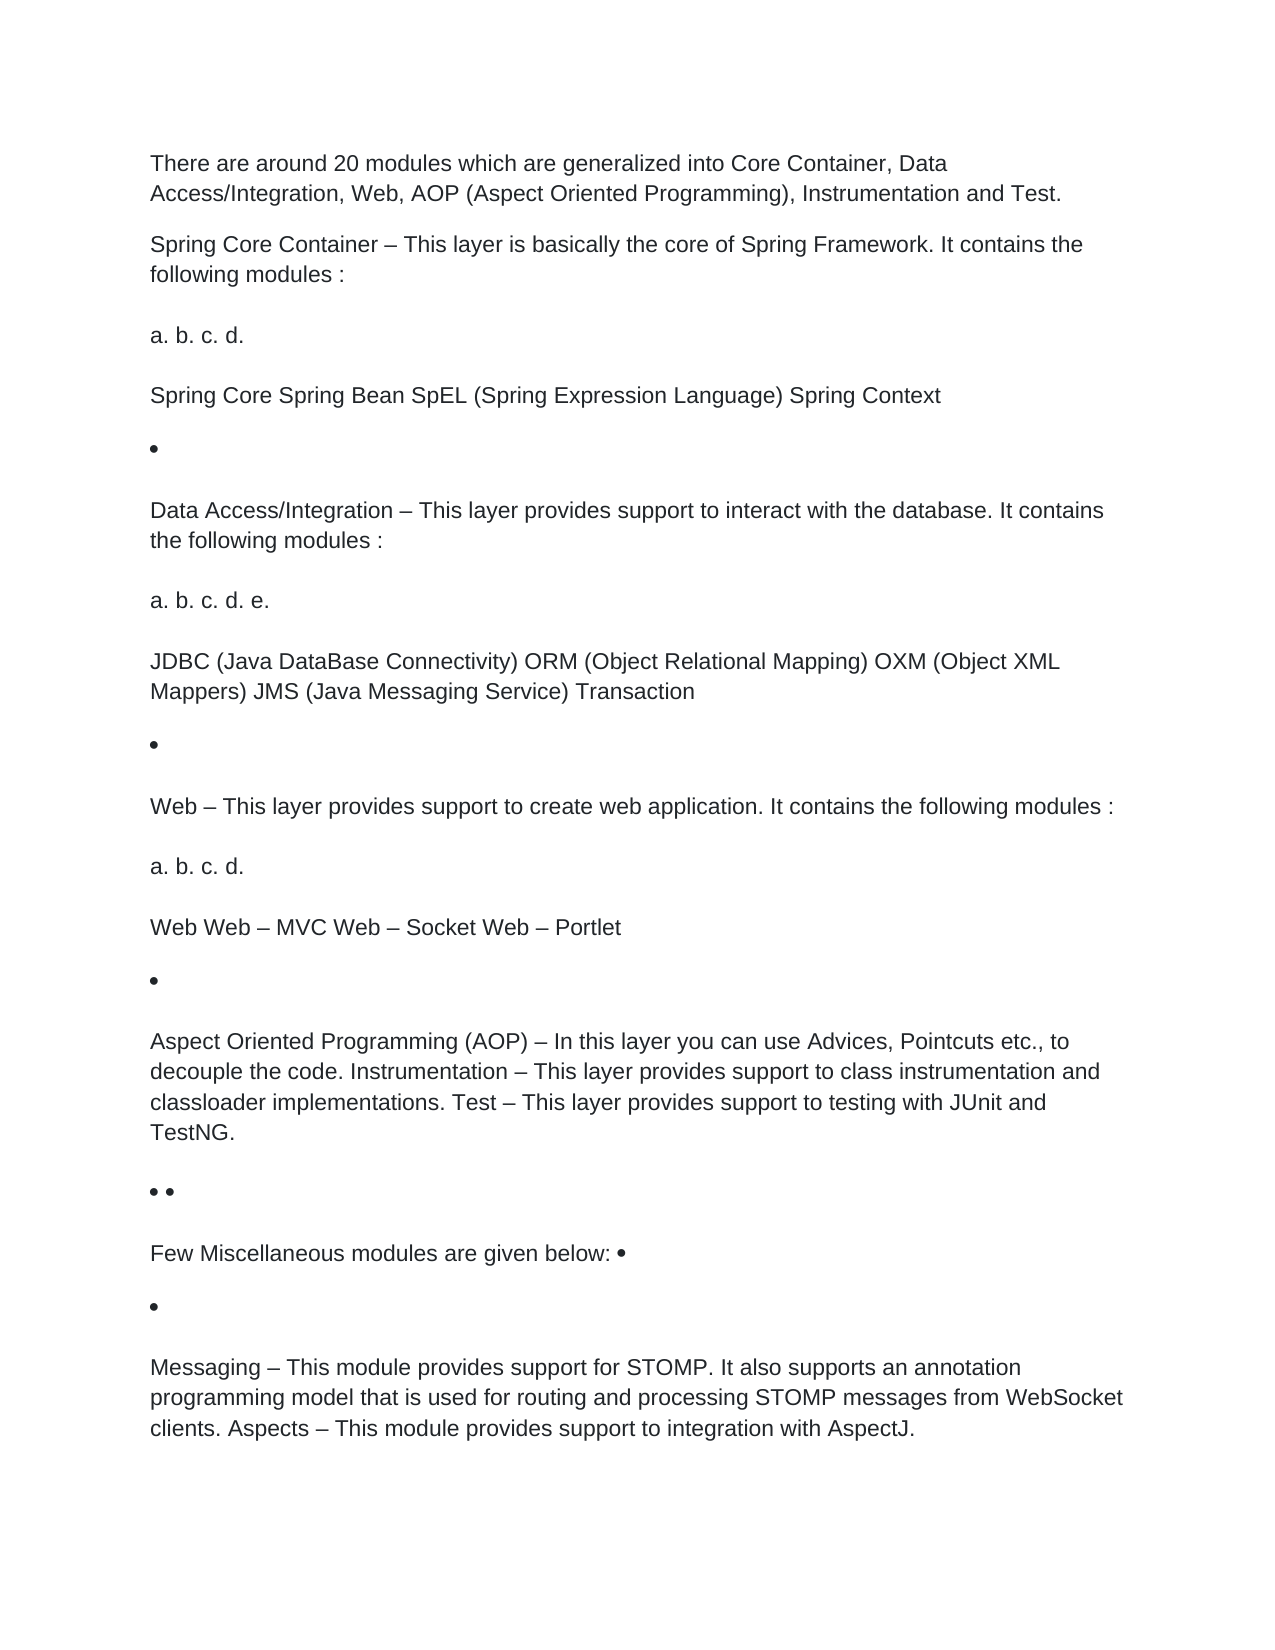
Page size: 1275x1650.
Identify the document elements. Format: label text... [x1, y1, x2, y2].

text Spring Core Container – This layer is basically the core of Spring Framework. It contains the following modules : a. b. c. d. Spring Core Spring Bean SpEL (Spring Expression Language) Spring Context  Data Access/Integration – This layer provides support to interact with the database. It contains the following modules : a. b. c. d. e. JDBC (Java DataBase Connectivity) ORM (Object Relational Mapping) OXM (Object XML Mappers) JMS (Java Messaging Service) Transaction  Web – This layer provides support to create web application. It contains the following modules : a. b. c. d. Web Web – MVC Web – Socket Web – Portlet  Aspect Oriented Programming (AOP) – In this layer you can use Advices, Pointcuts etc., to decouple the code. Instrumentation – This layer provides support to class instrumentation and classloader implementations. Test – This layer provides support to testing with JUnit and TestNG.   Few Miscellaneous modules are given below:   Messaging – This module provides support for STOMP. It also supports an annotation programming model that is used for routing and processing STOMP messages from WebSocket clients. Aspects – This module provides support to integration with AspectJ. [150, 231, 1125, 1441]
text There are around 20 modules which are generalized into Core Container, Data Access/Integration, Web, AOP (Aspect Oriented Programming), Instrumentation and Test. [150, 150, 1125, 207]
